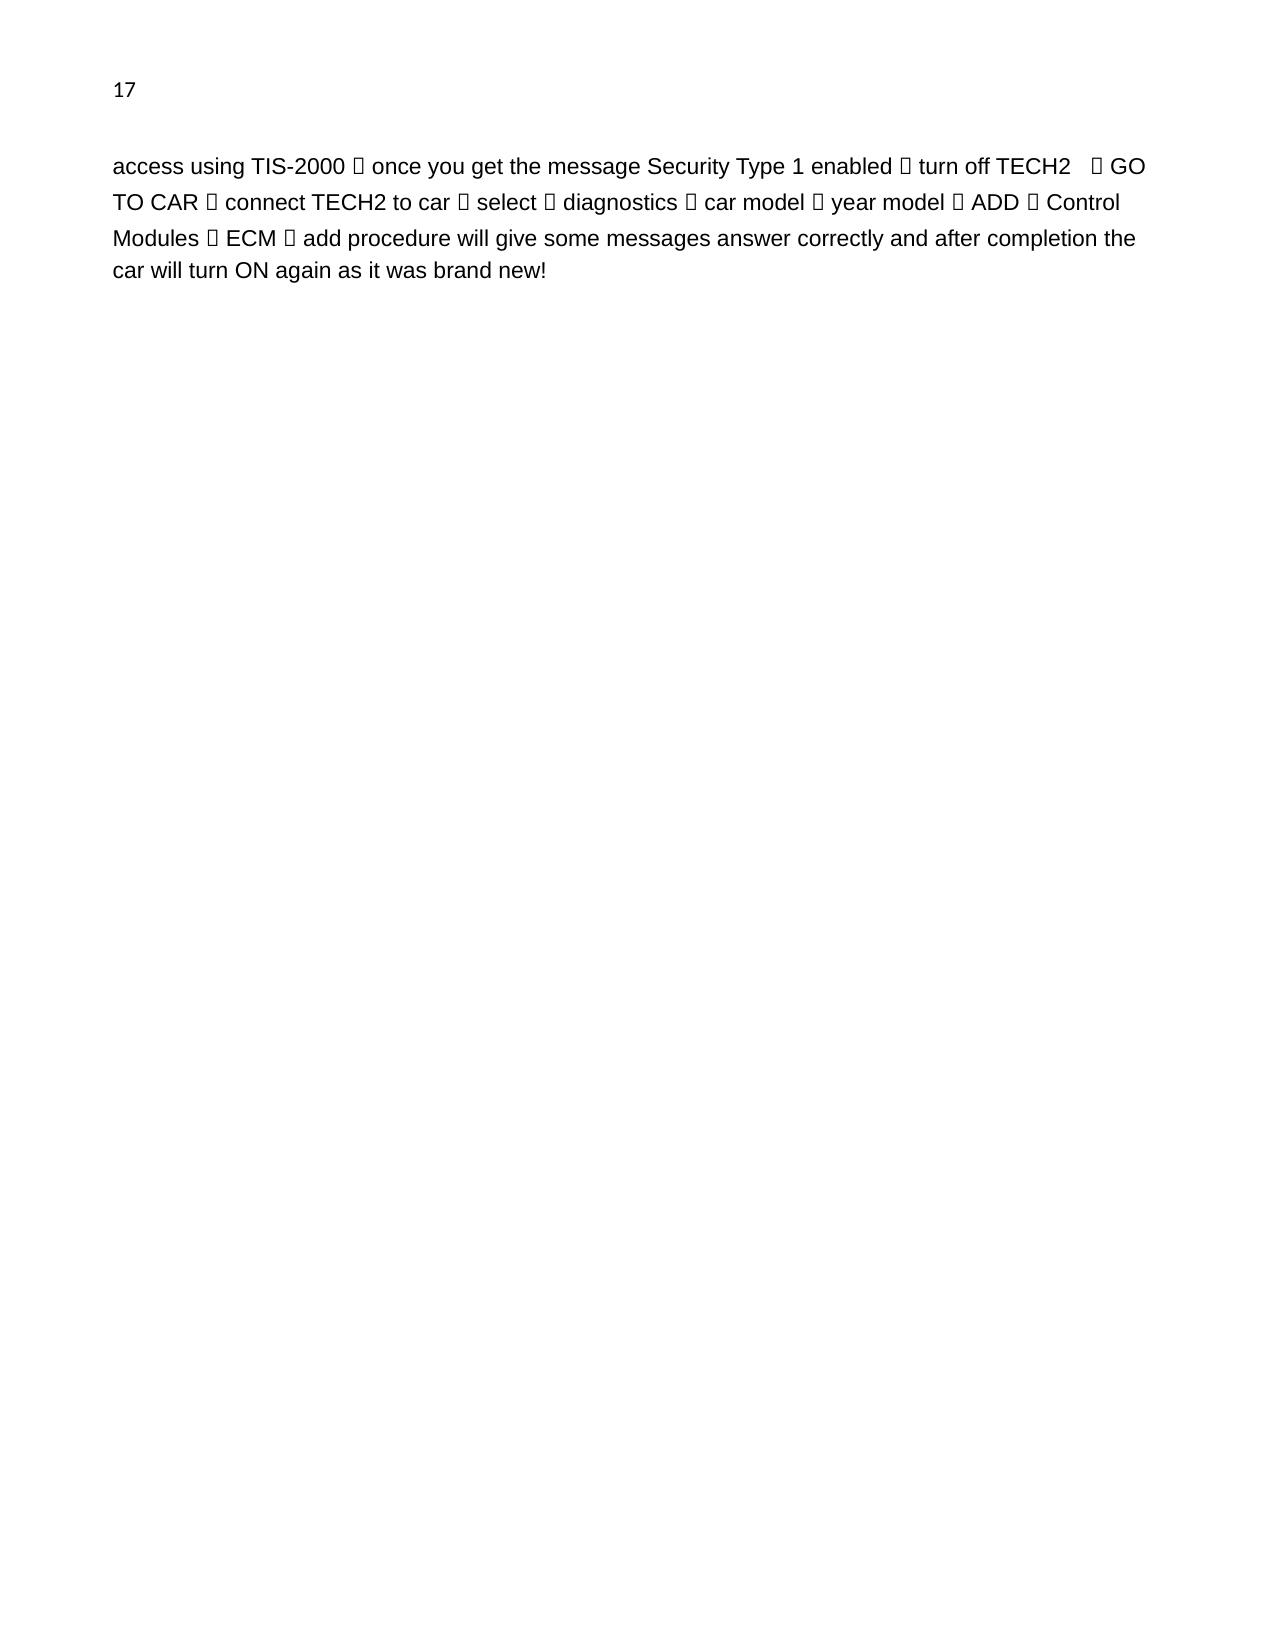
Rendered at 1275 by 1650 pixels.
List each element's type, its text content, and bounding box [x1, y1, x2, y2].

text access using TIS-2000  once you get the message Security Type 1 enabled  turn off TECH2  GO TO CAR  connect TECH2 to car  select  diagnostics  car model  year model  ADD  Control Modules  ECM  add procedure will give some messages answer correctly and after completion the car will turn ON again as it was brand new! [112, 150, 1162, 283]
